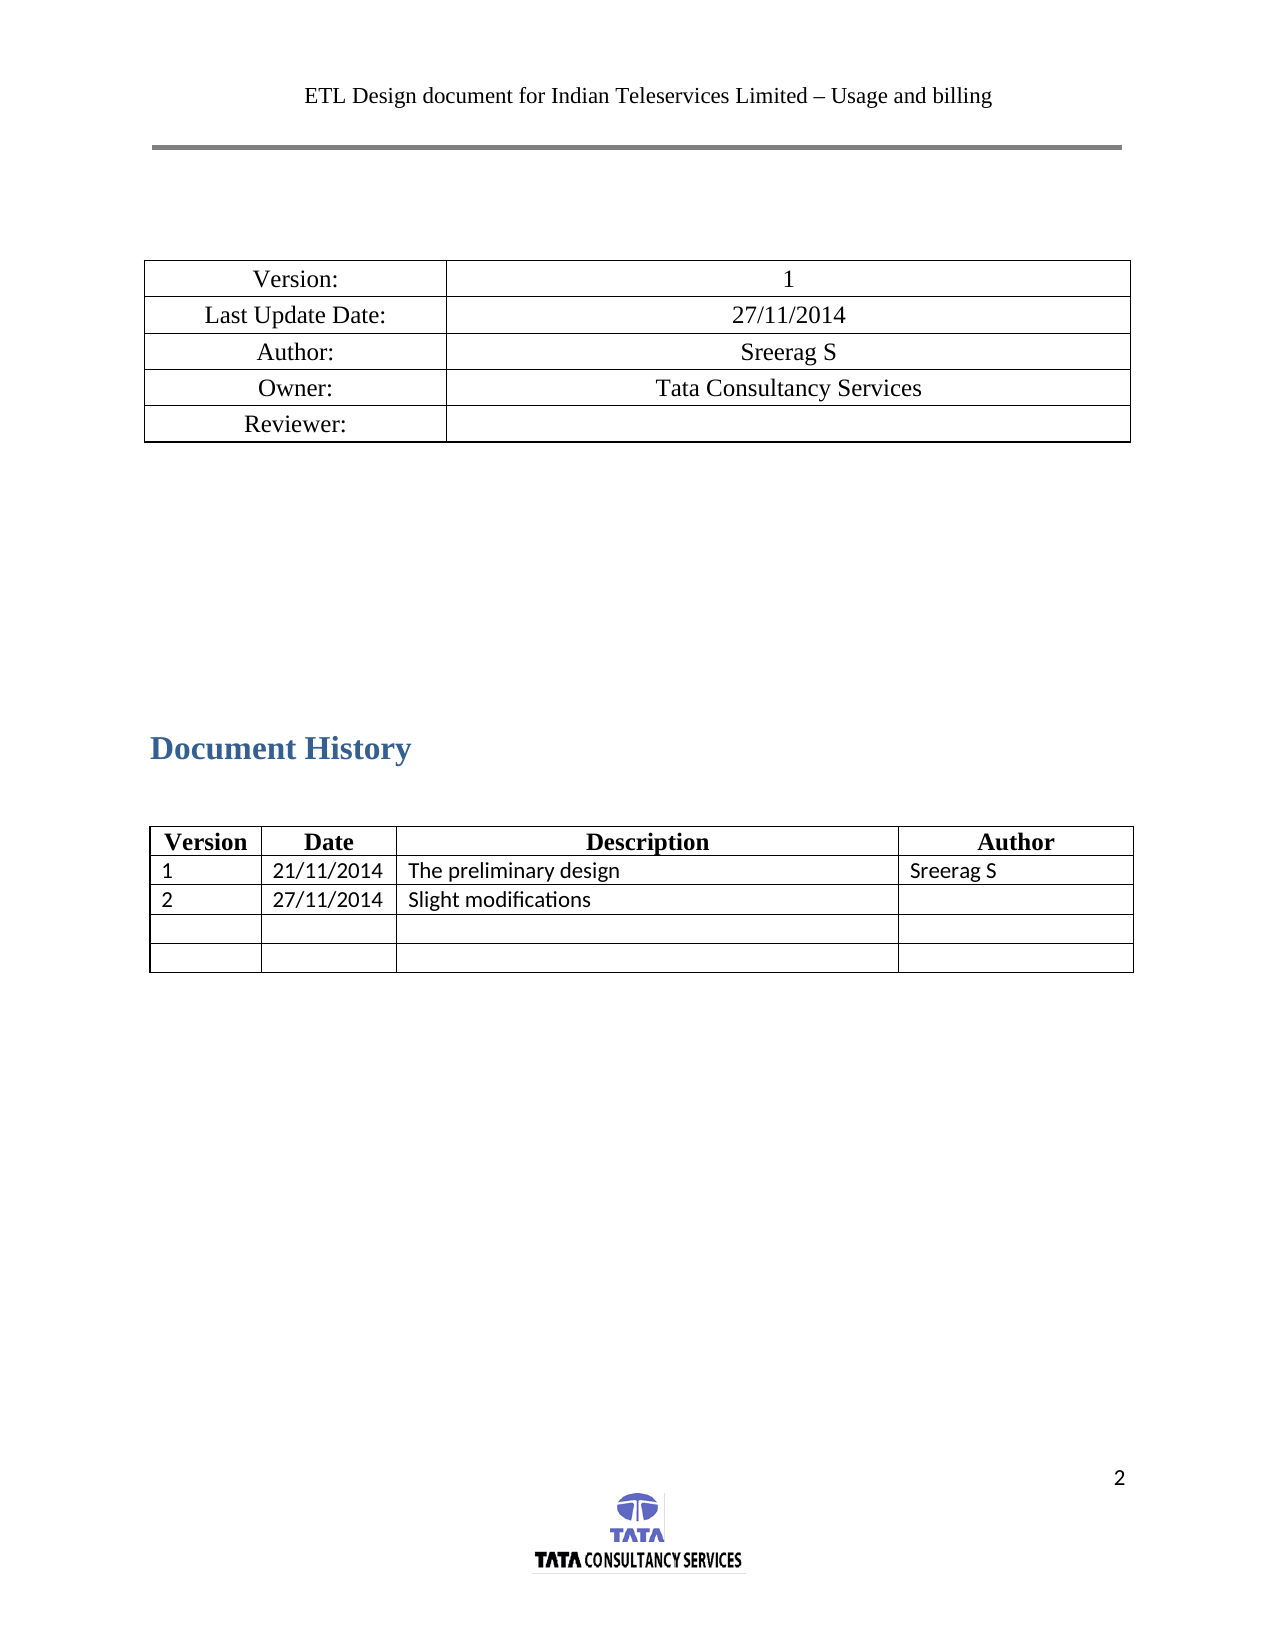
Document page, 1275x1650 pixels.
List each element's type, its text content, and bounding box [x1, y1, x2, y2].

table_cell [151, 944, 261, 972]
table_cell The preliminary design [397, 856, 898, 884]
table_cell [151, 915, 261, 942]
table_cell 2 [151, 885, 261, 913]
table_cell 21/11/2014 [262, 856, 396, 884]
table_cell Slight modifications [397, 885, 898, 913]
table_cell [447, 406, 1130, 441]
table_cell Reviewer: [145, 406, 446, 441]
table_cell [899, 944, 1133, 972]
table_cell 1 [151, 856, 261, 884]
table_cell Sreerag S [447, 334, 1130, 369]
table_cell Sreerag S [899, 856, 1133, 884]
table_cell [262, 915, 396, 942]
table_header Description [397, 827, 898, 855]
table_cell [899, 885, 1133, 913]
table_cell [899, 915, 1133, 942]
table_cell Author: [145, 334, 446, 369]
table_header 1 [447, 261, 1130, 296]
table_cell [397, 944, 898, 972]
table_cell Owner: [145, 370, 446, 405]
table_cell [397, 915, 898, 942]
table_header Version: [145, 261, 446, 296]
table_cell Last Update Date: [145, 297, 446, 332]
table_cell Tata Consultancy Services [447, 370, 1130, 405]
table_cell 27/11/2014 [262, 885, 396, 913]
table_header Date [262, 827, 396, 855]
table_cell [262, 944, 396, 972]
table_header Version [151, 827, 261, 855]
table_cell 27/11/2014 [447, 297, 1130, 332]
table_header Author [899, 827, 1133, 855]
picture [610, 1492, 665, 1542]
subtitle Document History [150, 728, 1125, 767]
picture [532, 1544, 748, 1574]
